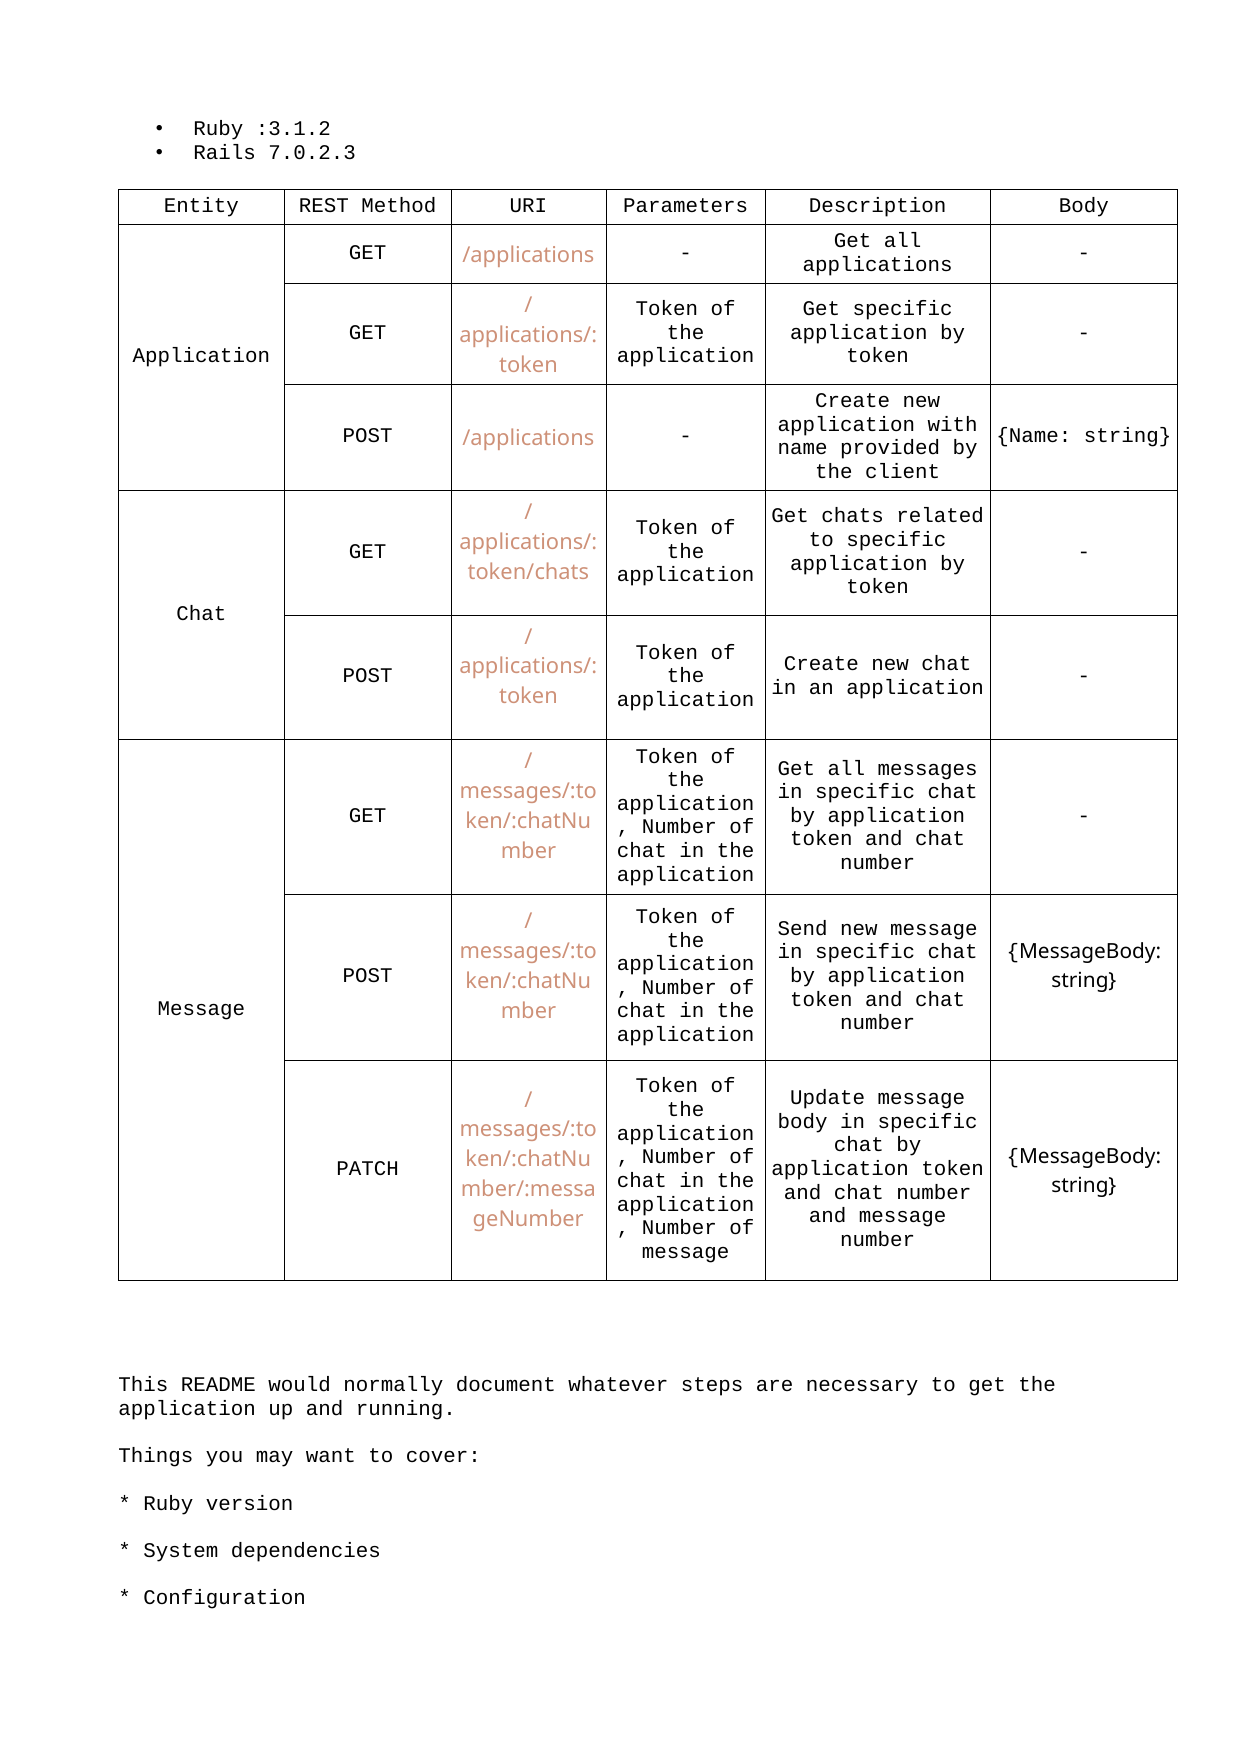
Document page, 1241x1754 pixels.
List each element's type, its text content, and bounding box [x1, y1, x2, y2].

table_cell Create new application with name provided by the client [766, 385, 990, 490]
table_cell Get all applications [766, 225, 990, 283]
list Ruby :3.1.2 [156, 118, 1122, 142]
text Things you may want to cover: [118, 1445, 1122, 1469]
table_cell PATCH [285, 1061, 451, 1280]
table_cell Token of the application, Number of chat in the application [607, 895, 765, 1060]
table_header Parameters [607, 190, 765, 224]
table_cell /applications [452, 225, 606, 283]
table_cell {Name: string} [991, 385, 1177, 490]
table_cell - [991, 284, 1177, 384]
table_cell Get all messages in specific chat by application token and chat number [766, 740, 990, 894]
text * System dependencies [118, 1540, 1122, 1564]
table_cell GET [285, 491, 451, 615]
table_cell /applications/:token [452, 284, 606, 384]
text * Ruby version [118, 1493, 1122, 1516]
table_cell Token of the application [607, 491, 765, 615]
table_cell GET [285, 225, 451, 283]
table_cell - [991, 740, 1177, 894]
table_cell POST [285, 385, 451, 490]
table_cell Token of the application [607, 616, 765, 739]
list Rails 7.0.2.3 [156, 142, 1122, 165]
table_cell - [991, 616, 1177, 739]
table_cell Message [119, 740, 284, 1280]
table_cell /messages/:token/:chatNumber/:messageNumber [452, 1061, 606, 1280]
table_cell Token of the application, Number of chat in the application, Number of message [607, 1061, 765, 1280]
table_cell /messages/:token/:chatNumber [452, 895, 606, 1060]
table_cell Get specific application by token [766, 284, 990, 384]
table_cell Token of the application [607, 284, 765, 384]
table_cell {MessageBody: string} [991, 1061, 1177, 1280]
text * Configuration [118, 1587, 1122, 1611]
table_cell Token of the application, Number of chat in the application [607, 740, 765, 894]
table_cell {MessageBody: string} [991, 895, 1177, 1060]
table_cell /applications/:token [452, 616, 606, 739]
table_cell - [991, 225, 1177, 283]
table_header Entity [119, 190, 284, 224]
table_cell Create new chat in an application [766, 616, 990, 739]
table_cell Chat [119, 491, 284, 739]
table_header URI [452, 190, 606, 224]
table_cell POST [285, 895, 451, 1060]
table_cell /applications/:token/chats [452, 491, 606, 615]
table_cell Update message body in specific chat by application token and chat number and message number [766, 1061, 990, 1280]
table_header Description [766, 190, 990, 224]
table_cell POST [285, 616, 451, 739]
text application up and running. [118, 1398, 1122, 1422]
table_header REST Method [285, 190, 451, 224]
table_cell Application [119, 225, 284, 490]
table_cell - [991, 491, 1177, 615]
table_cell Get chats related to specific application by token [766, 491, 990, 615]
table_cell GET [285, 740, 451, 894]
text This README would normally document whatever steps are necessary to get the [118, 1374, 1122, 1398]
table_cell - [607, 385, 765, 490]
table_cell /applications [452, 385, 606, 490]
table_cell /messages/:token/:chatNumber [452, 740, 606, 894]
table_cell - [607, 225, 765, 283]
table_cell Send new message in specific chat by application token and chat number [766, 895, 990, 1060]
table_cell GET [285, 284, 451, 384]
table_header Body [991, 190, 1177, 224]
